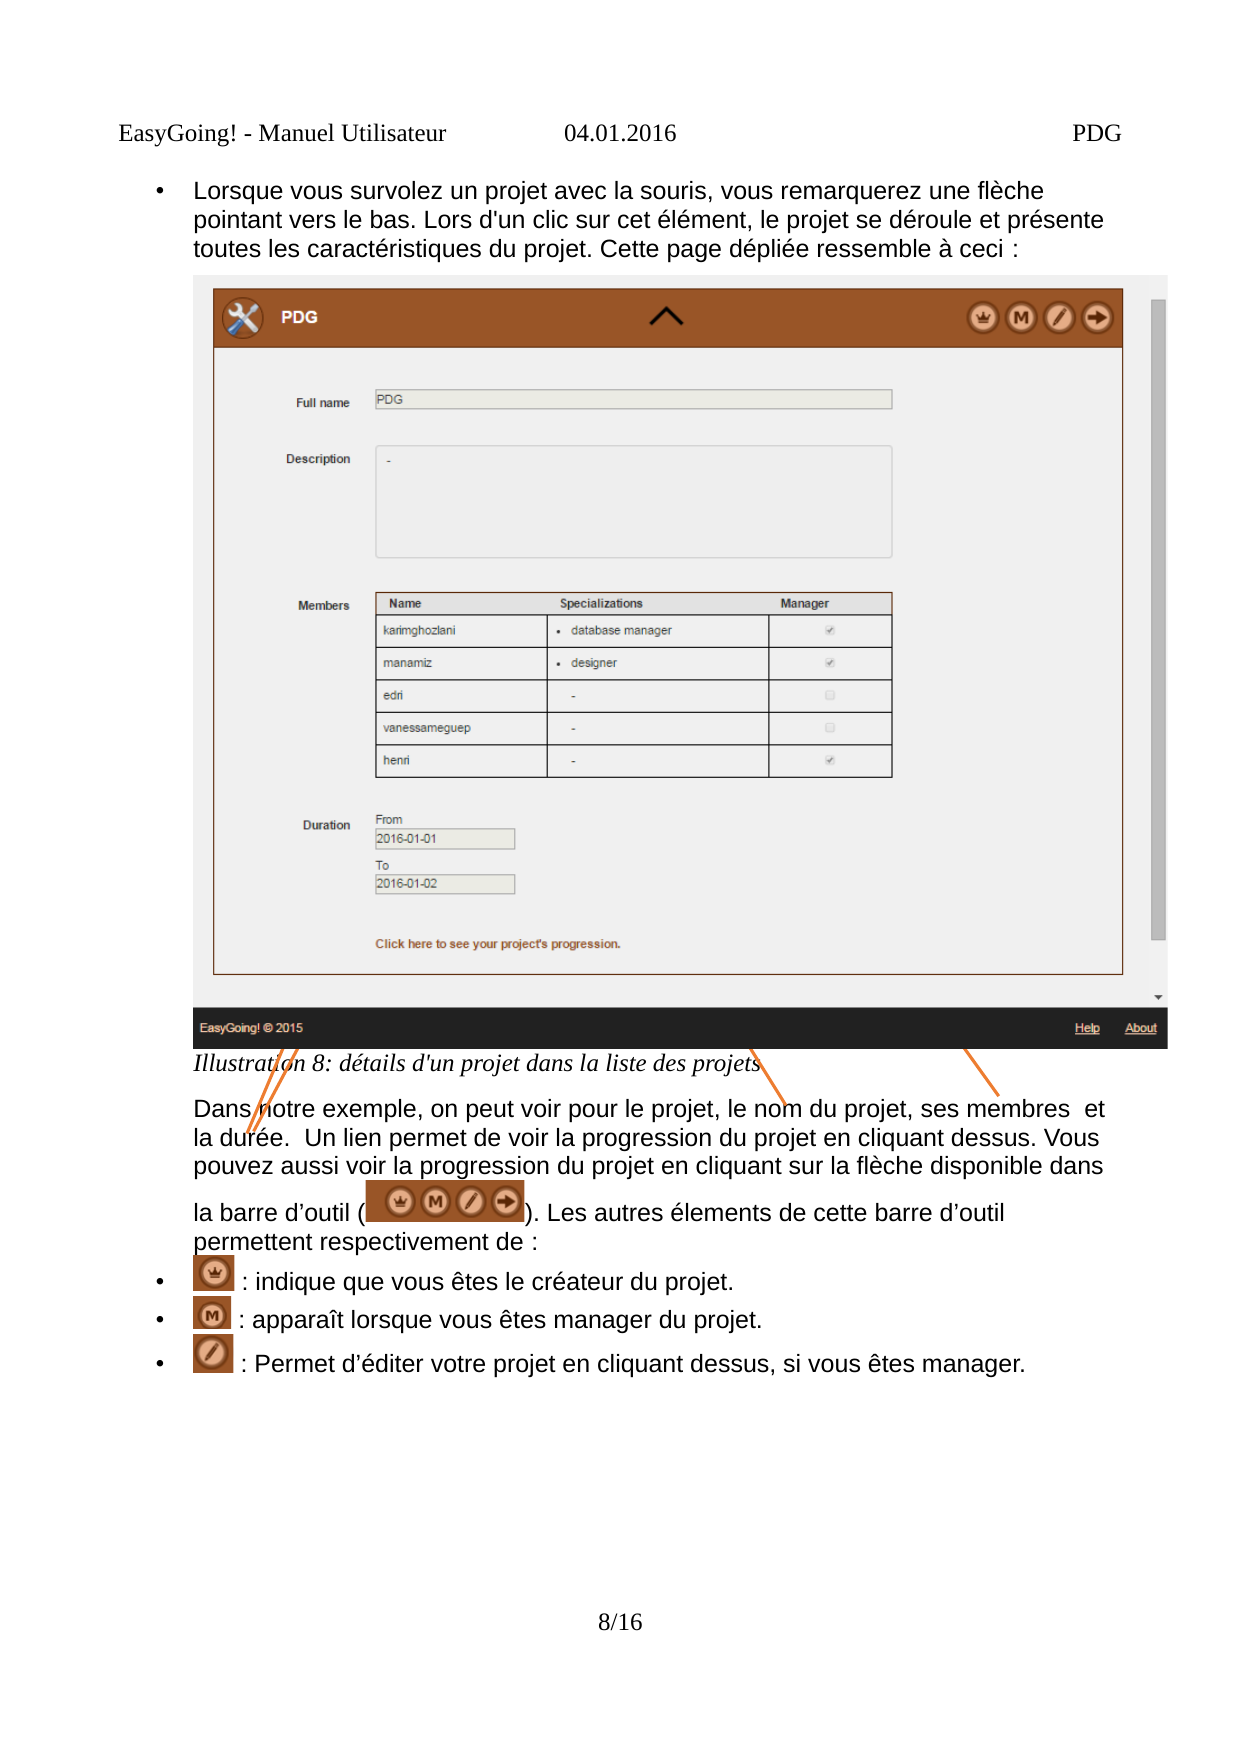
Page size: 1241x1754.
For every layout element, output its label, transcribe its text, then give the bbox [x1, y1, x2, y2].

picture [193, 275, 1168, 1049]
list Dans notre exemple, on peut voir pour le projet, le nom du projet, ses membres et la durée. Un lien permet de voir la progression du projet en cliquant dessus. Vous pouvez aussi voir la progression du projet en cliquant sur la flèche disponible dans la barre d’outil (). Les autres élements de cette barre d’outil permettent respectivement de : [156, 1094, 1122, 1255]
picture [193, 1334, 234, 1373]
list Illustration 8: détails d'un projet dans la liste des projets [968, 1049, 1168, 1077]
list Illustration 8: détails d'un projet dans la liste des projets [285, 1049, 765, 1077]
picture [365, 1180, 525, 1222]
list Lorsque vous survolez un projet avec la souris, vous remarquerez une flèche pointant vers le bas. Lors d'un clic sur cet élément, le projet se déroule et présente toutes les caractéristiques du projet. Cette page dépliée ressemble à ceci : [156, 176, 1168, 1077]
picture [193, 1255, 235, 1291]
picture [193, 1296, 232, 1329]
list : indique que vous êtes le créateur du projet. [156, 1255, 1122, 1296]
list : Permet d’éditer votre projet en cliquant dessus, si vous êtes manager. [156, 1334, 1122, 1378]
list : apparaît lorsque vous êtes manager du projet. [156, 1296, 1122, 1334]
list Illustration 8: détails d'un projet dans la liste des projets [193, 1049, 280, 1077]
list Illustration 8: détails d'un projet dans la liste des projets [754, 1049, 982, 1077]
